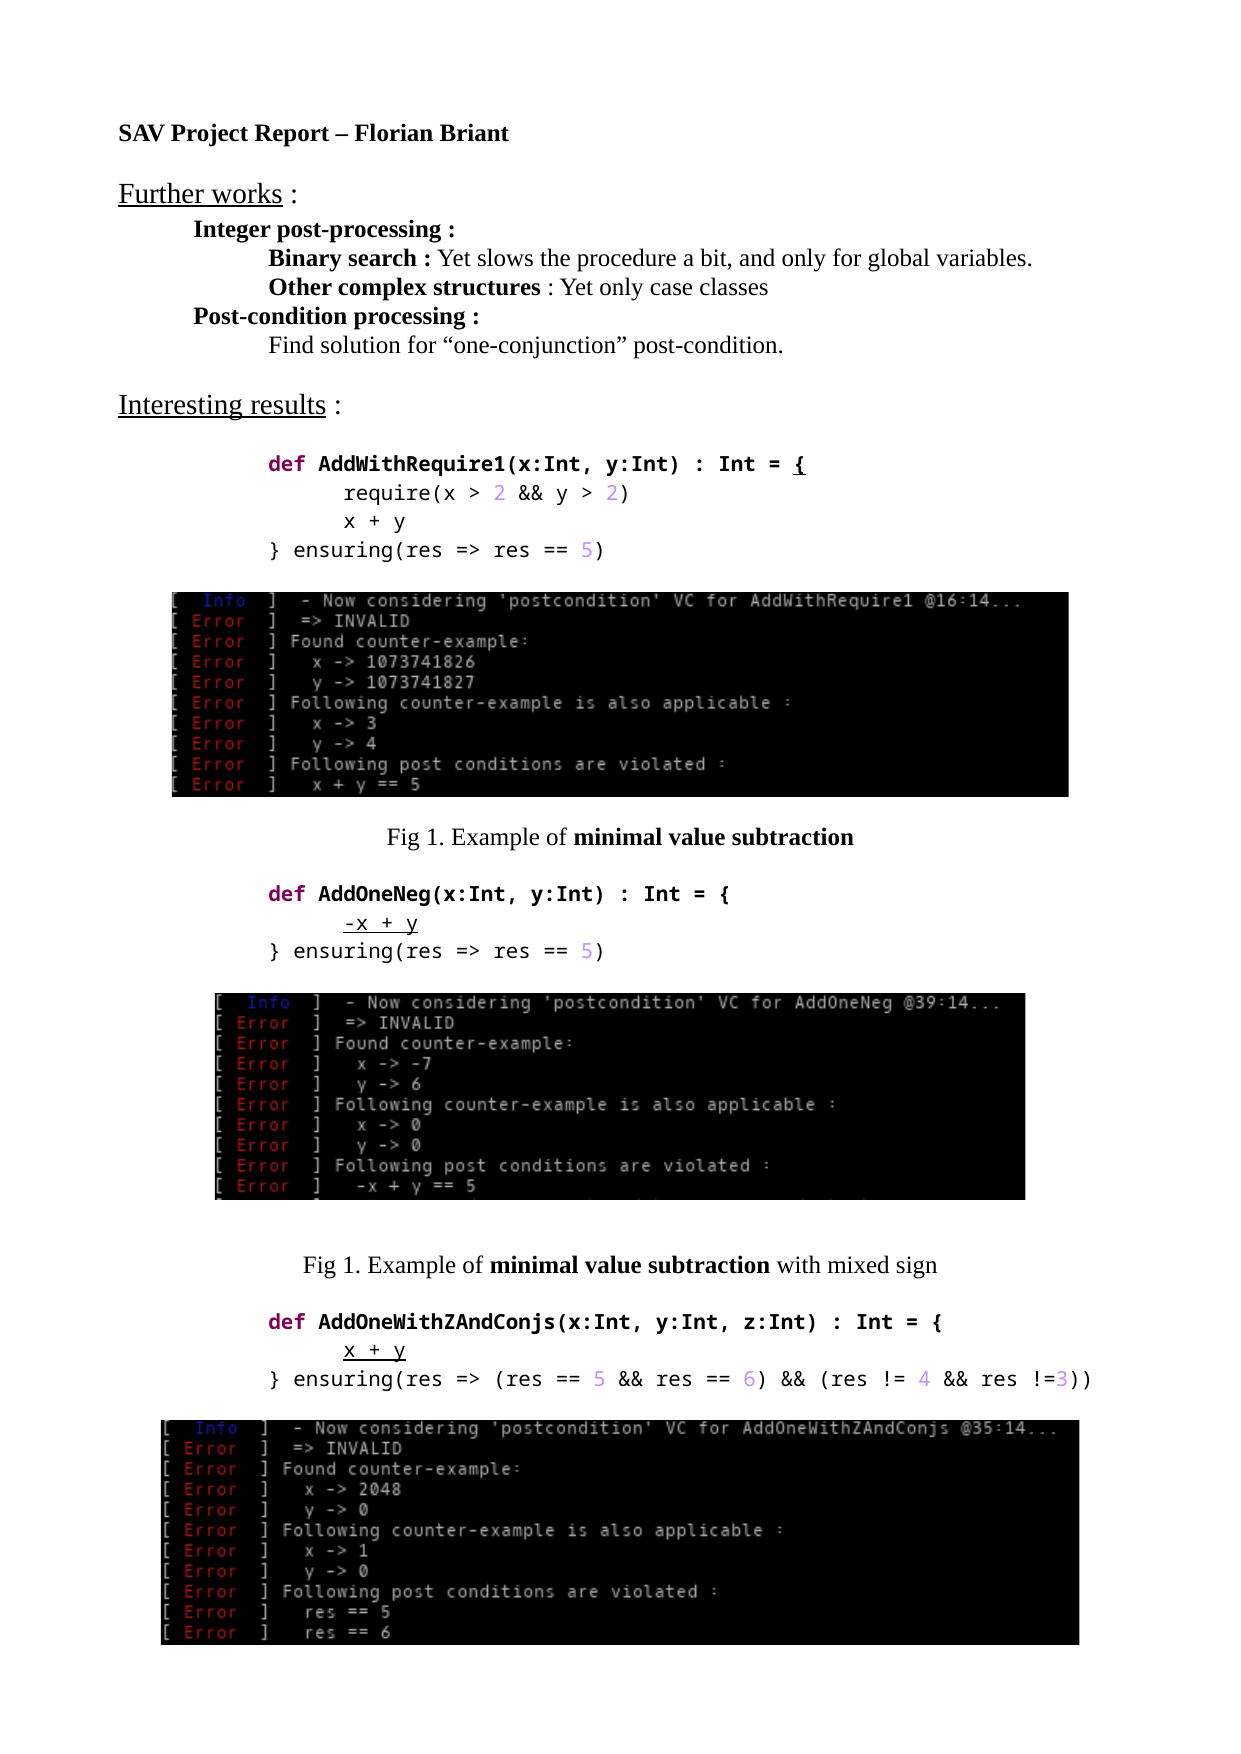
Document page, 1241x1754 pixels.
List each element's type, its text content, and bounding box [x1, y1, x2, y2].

text Other complex structures : Yet only case classes [118, 272, 1122, 301]
text def AddWithRequire1(x:Int, y:Int) : Int = { [118, 449, 1122, 478]
text def AddOneWithZAndConjs(x:Int, y:Int, z:Int) : Int = { [118, 1307, 1122, 1335]
picture [214, 993, 1026, 1200]
text Integer post-processing : [118, 210, 1122, 243]
text Find solution for “one-conjunction” post-condition. [118, 330, 1122, 358]
text x + y [118, 1335, 1122, 1364]
picture [160, 1420, 1080, 1645]
text Interesting results : [118, 387, 1122, 421]
text } ensuring(res => res == 5) [118, 535, 1122, 563]
text x + y [118, 506, 1122, 535]
text Further works : [118, 176, 1122, 210]
text } ensuring(res => res == 5) [118, 936, 1122, 965]
text } ensuring(res => (res == 5 && res == 6) && (res != 4 && res !=3)) [118, 1364, 1122, 1392]
text def AddOneNeg(x:Int, y:Int) : Int = { [118, 879, 1122, 908]
text Fig 1. Example of minimal value subtraction [118, 822, 1122, 851]
text Fig 1. Example of minimal value subtraction with mixed sign [118, 1250, 1122, 1278]
picture [171, 592, 1069, 797]
text Binary search : Yet slows the procedure a bit, and only for global variables. [118, 243, 1122, 272]
text Post-condition processing : [118, 301, 1122, 330]
text require(x > 2 && y > 2) [118, 478, 1122, 506]
text -x + y [118, 908, 1122, 936]
